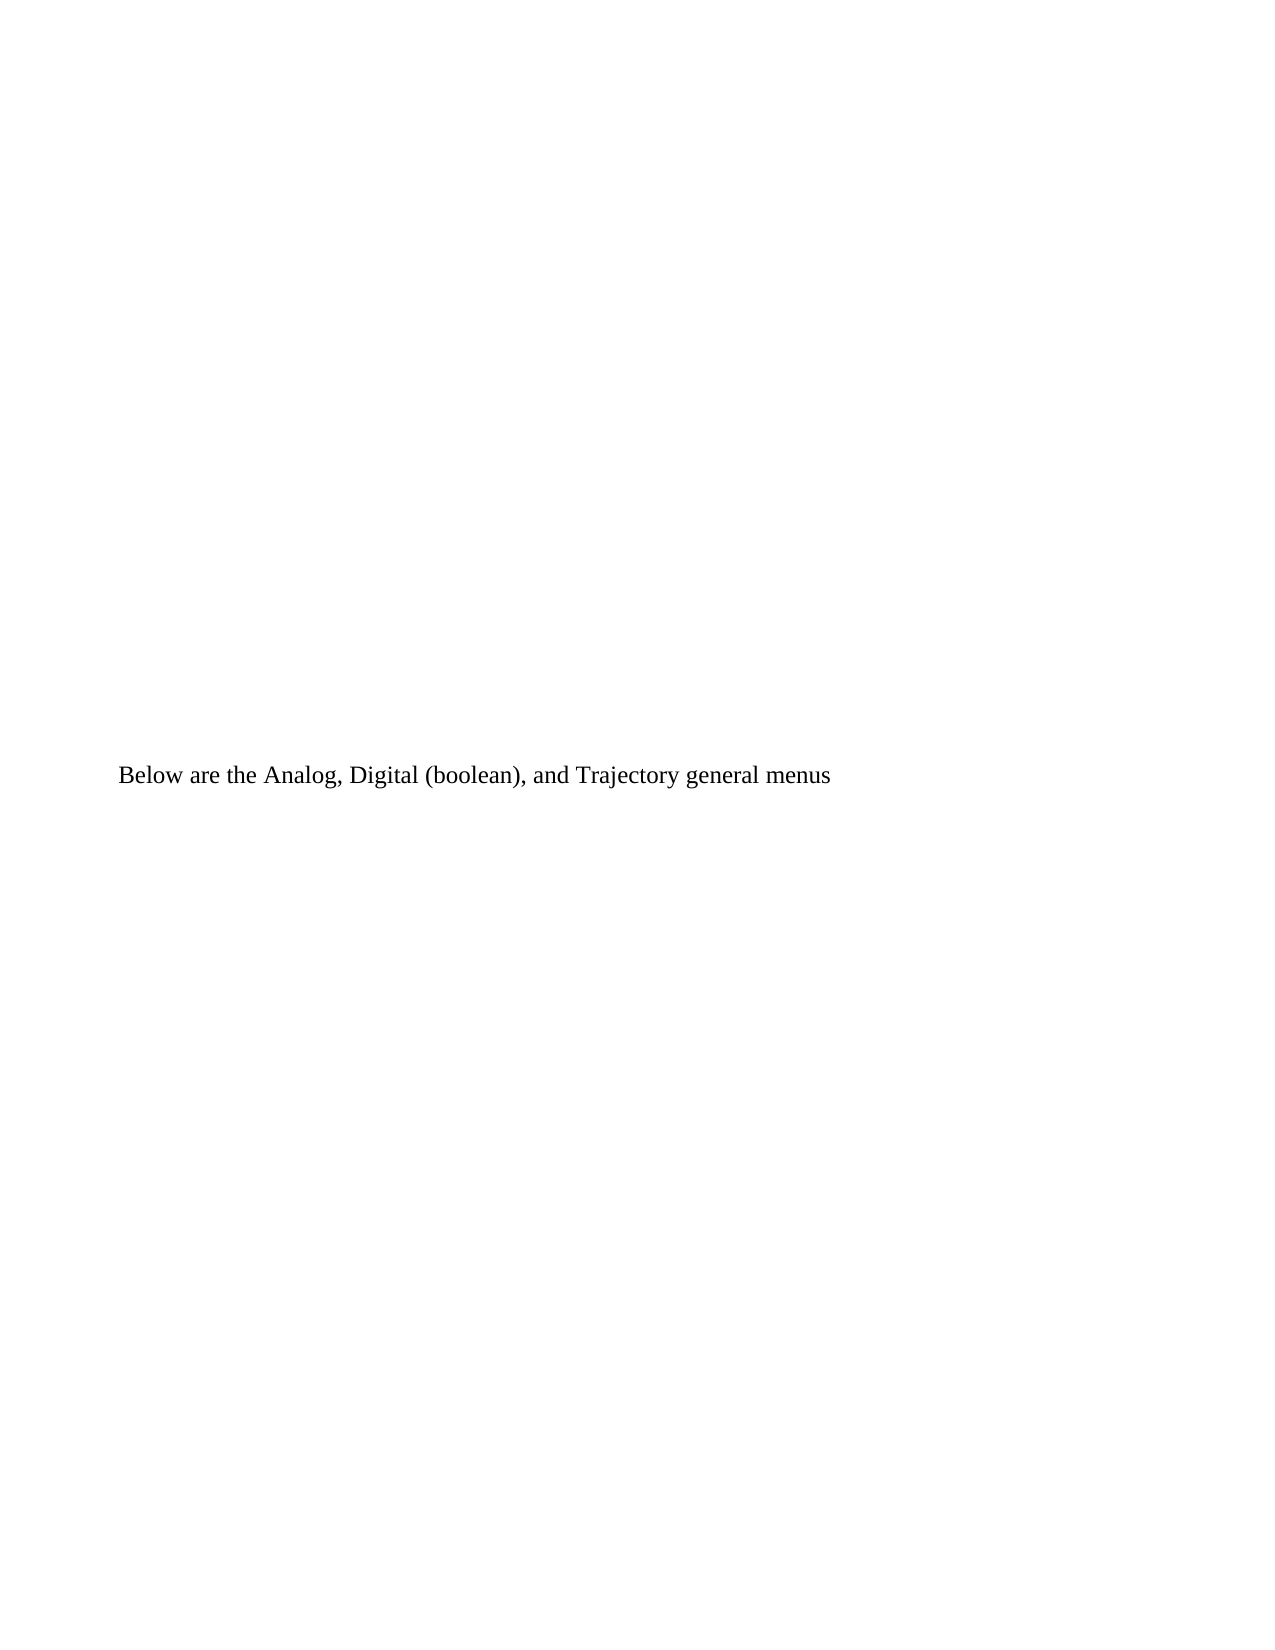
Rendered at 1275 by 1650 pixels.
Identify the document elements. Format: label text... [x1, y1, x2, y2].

text Below are the Analog, Digital (boolean), and Trajectory general menus [118, 760, 1216, 788]
